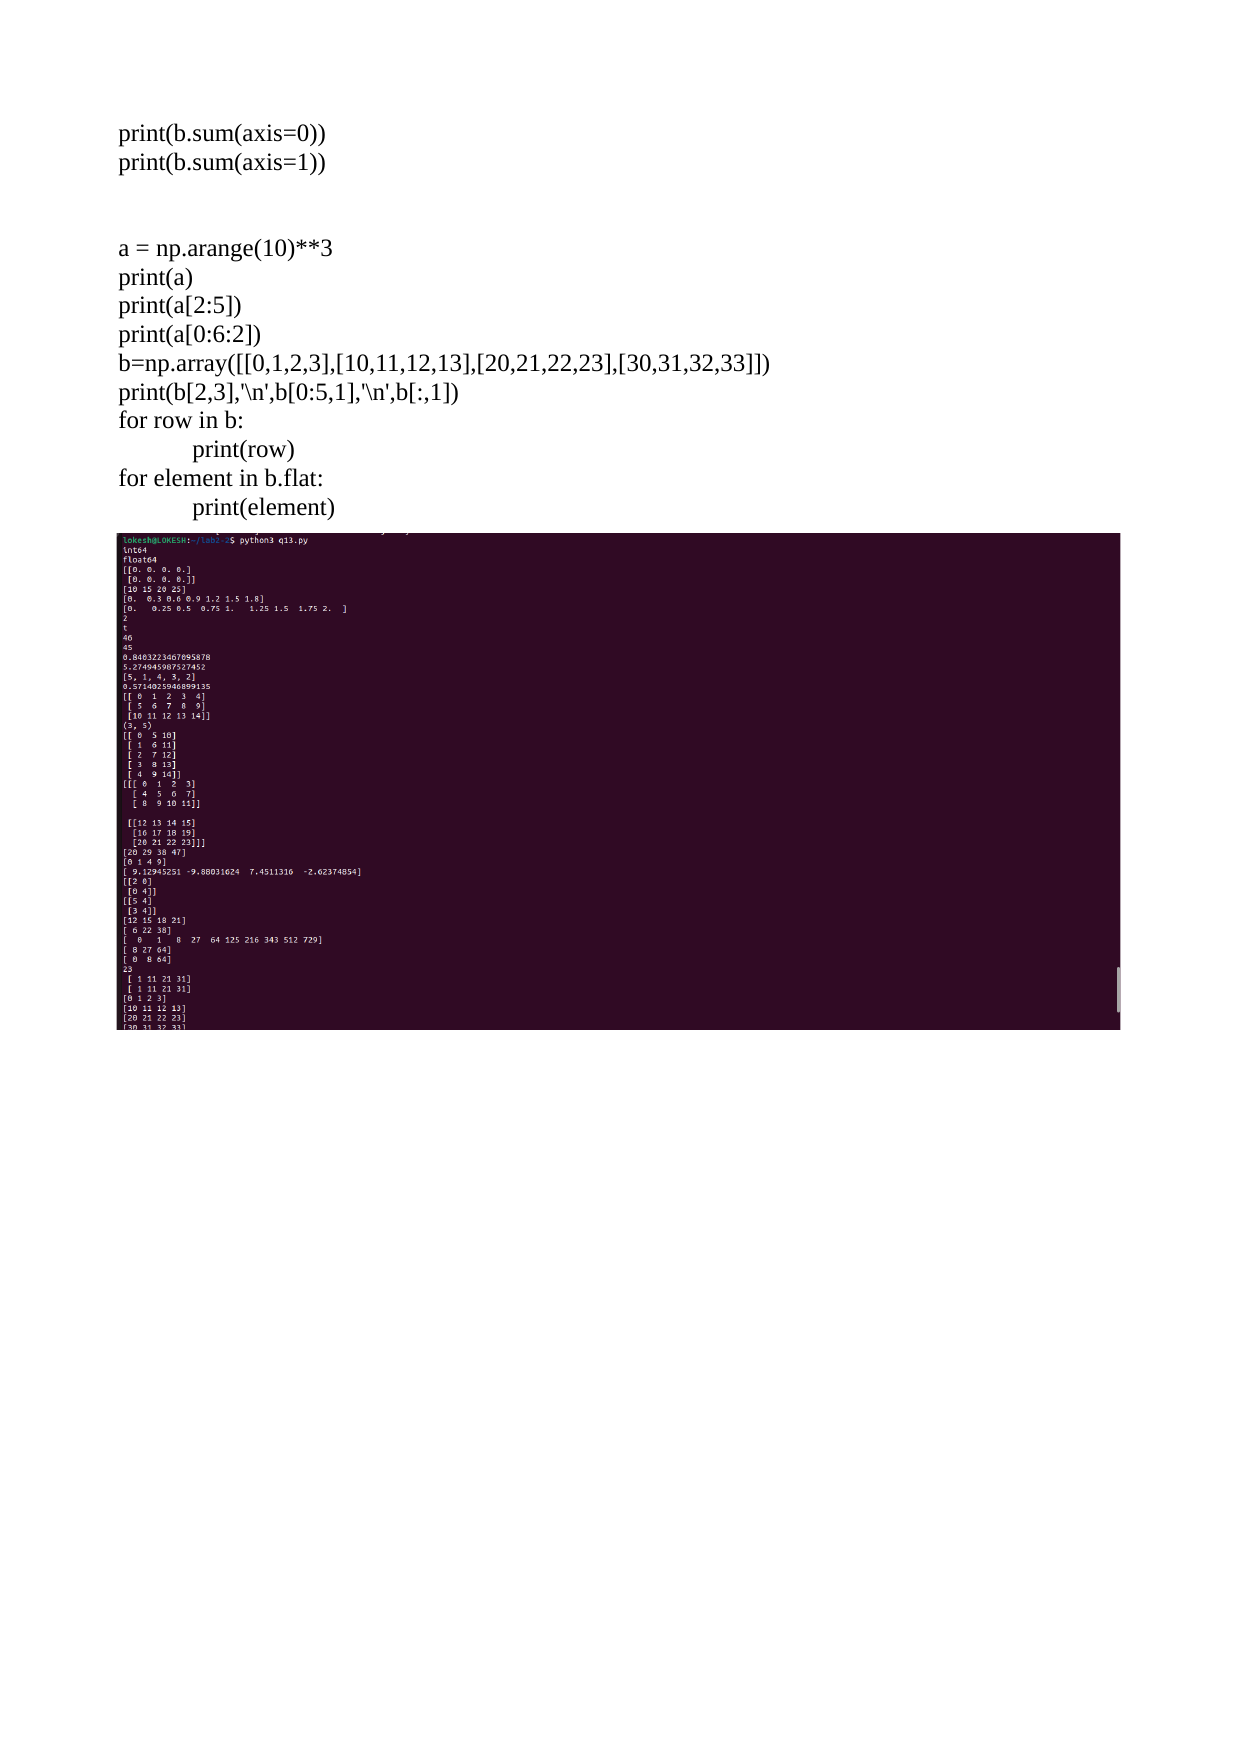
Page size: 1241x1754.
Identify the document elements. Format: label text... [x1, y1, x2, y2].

text print(element) [118, 492, 1122, 521]
text print(a[2:5]) [118, 291, 1122, 319]
text print(b.sum(axis=0)) [118, 118, 1122, 147]
text print(b.sum(axis=1)) [118, 147, 1122, 176]
text print(a[0:6:2]) [118, 319, 1122, 348]
text for element in b.flat: [118, 463, 1122, 492]
picture [116, 533, 1121, 1030]
text b=np.array([[0,1,2,3],[10,11,12,13],[20,21,22,23],[30,31,32,33]]) [118, 348, 1122, 377]
text print(row) [118, 434, 1122, 463]
text for row in b: [118, 406, 1122, 434]
text print(a) [118, 262, 1122, 291]
text a = np.arange(10)**3 [118, 233, 1122, 262]
text print(b[2,3],'\n',b[0:5,1],'\n',b[:,1]) [118, 377, 1122, 406]
